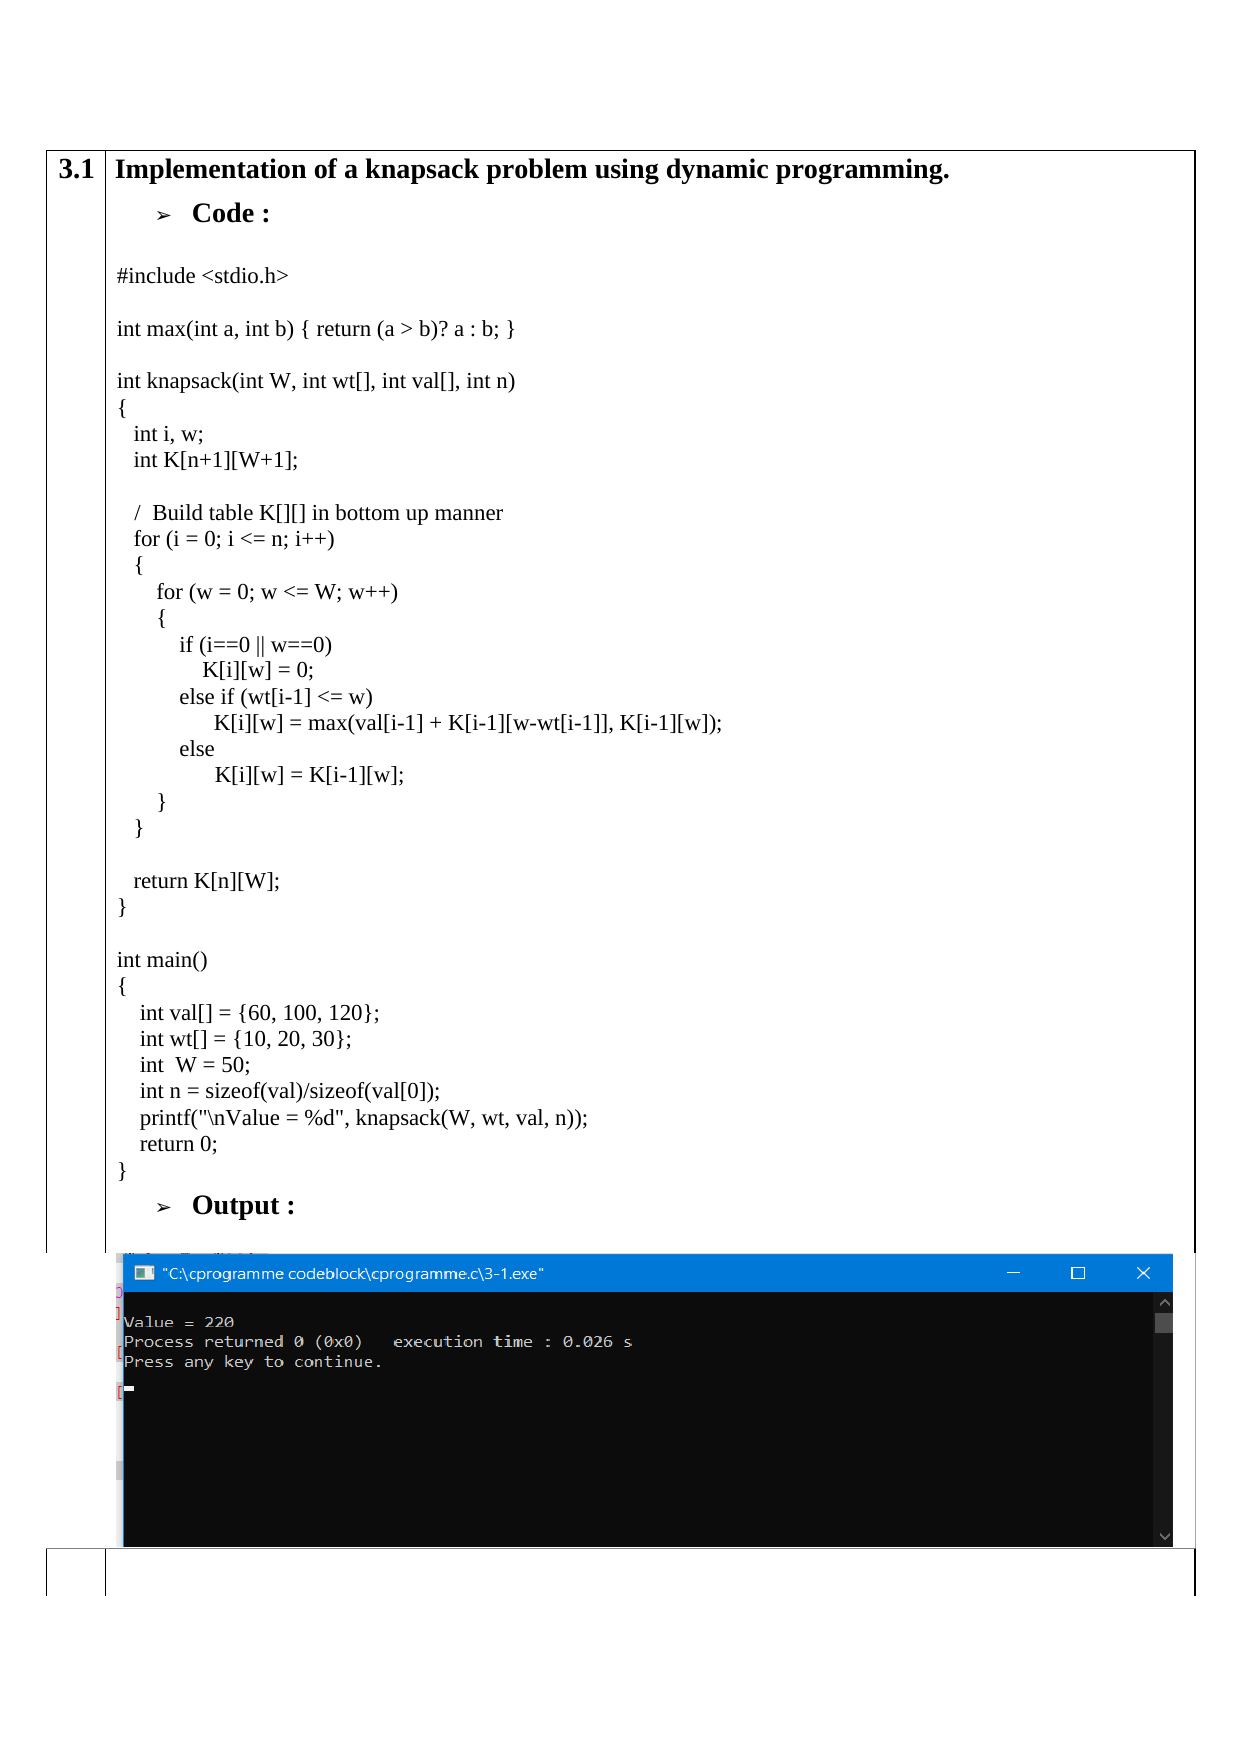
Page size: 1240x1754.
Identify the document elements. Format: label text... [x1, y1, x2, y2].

text { [117, 972, 1089, 999]
list Build table K[][] in bottom up manner for (i = 0; i <= n; i++) [133, 500, 503, 551]
text int n = sizeof(val)/sizeof(val[0]); [139, 1078, 1089, 1104]
text K[i][w] = max(val[i-1] + K[i-1][w-wt[i-1]], K[i-1][w]); else [179, 710, 728, 761]
text int max(int a, int b) { return (a > b)? a : b; } [117, 315, 1089, 341]
text for (w = 0; w <= W; w++) [156, 578, 1089, 604]
text } [133, 814, 1089, 841]
text { [156, 604, 1089, 631]
text { [117, 394, 1089, 420]
text { [133, 552, 1089, 578]
list Code : [154, 196, 1089, 229]
text #include <stdio.h> [117, 262, 1089, 288]
text printf("\nValue = %d", knapsack(W, wt, val, n)); [139, 1104, 1089, 1130]
text int K[n+1][W+1]; [133, 447, 1089, 473]
text else if (wt[i-1] <= w) [179, 683, 1089, 709]
text if (i==0 || w==0) K[i][w] = 0; [179, 632, 333, 683]
text K[i][w] = K[i-1][w]; [214, 761, 1089, 788]
list Output : [154, 1188, 1089, 1220]
text return 0; [139, 1130, 1089, 1157]
text int wt[] = {10, 20, 30}; [139, 1025, 1089, 1051]
text int knapsack(int W, int wt[], int val[], int n) [117, 367, 1089, 394]
text return K[n][W]; [133, 867, 1089, 893]
text } [117, 893, 1089, 920]
text } [117, 1157, 1089, 1183]
text } [156, 788, 1089, 814]
text 3.1 [58, 151, 105, 184]
text int val[] = {60, 100, 120}; [139, 999, 1089, 1025]
text int i, w; [133, 420, 1089, 447]
text Implementation of a knapsack problem using dynamic programming. [106, 151, 1089, 184]
text int W = 50; [139, 1051, 1089, 1078]
text int main() [117, 946, 1089, 972]
